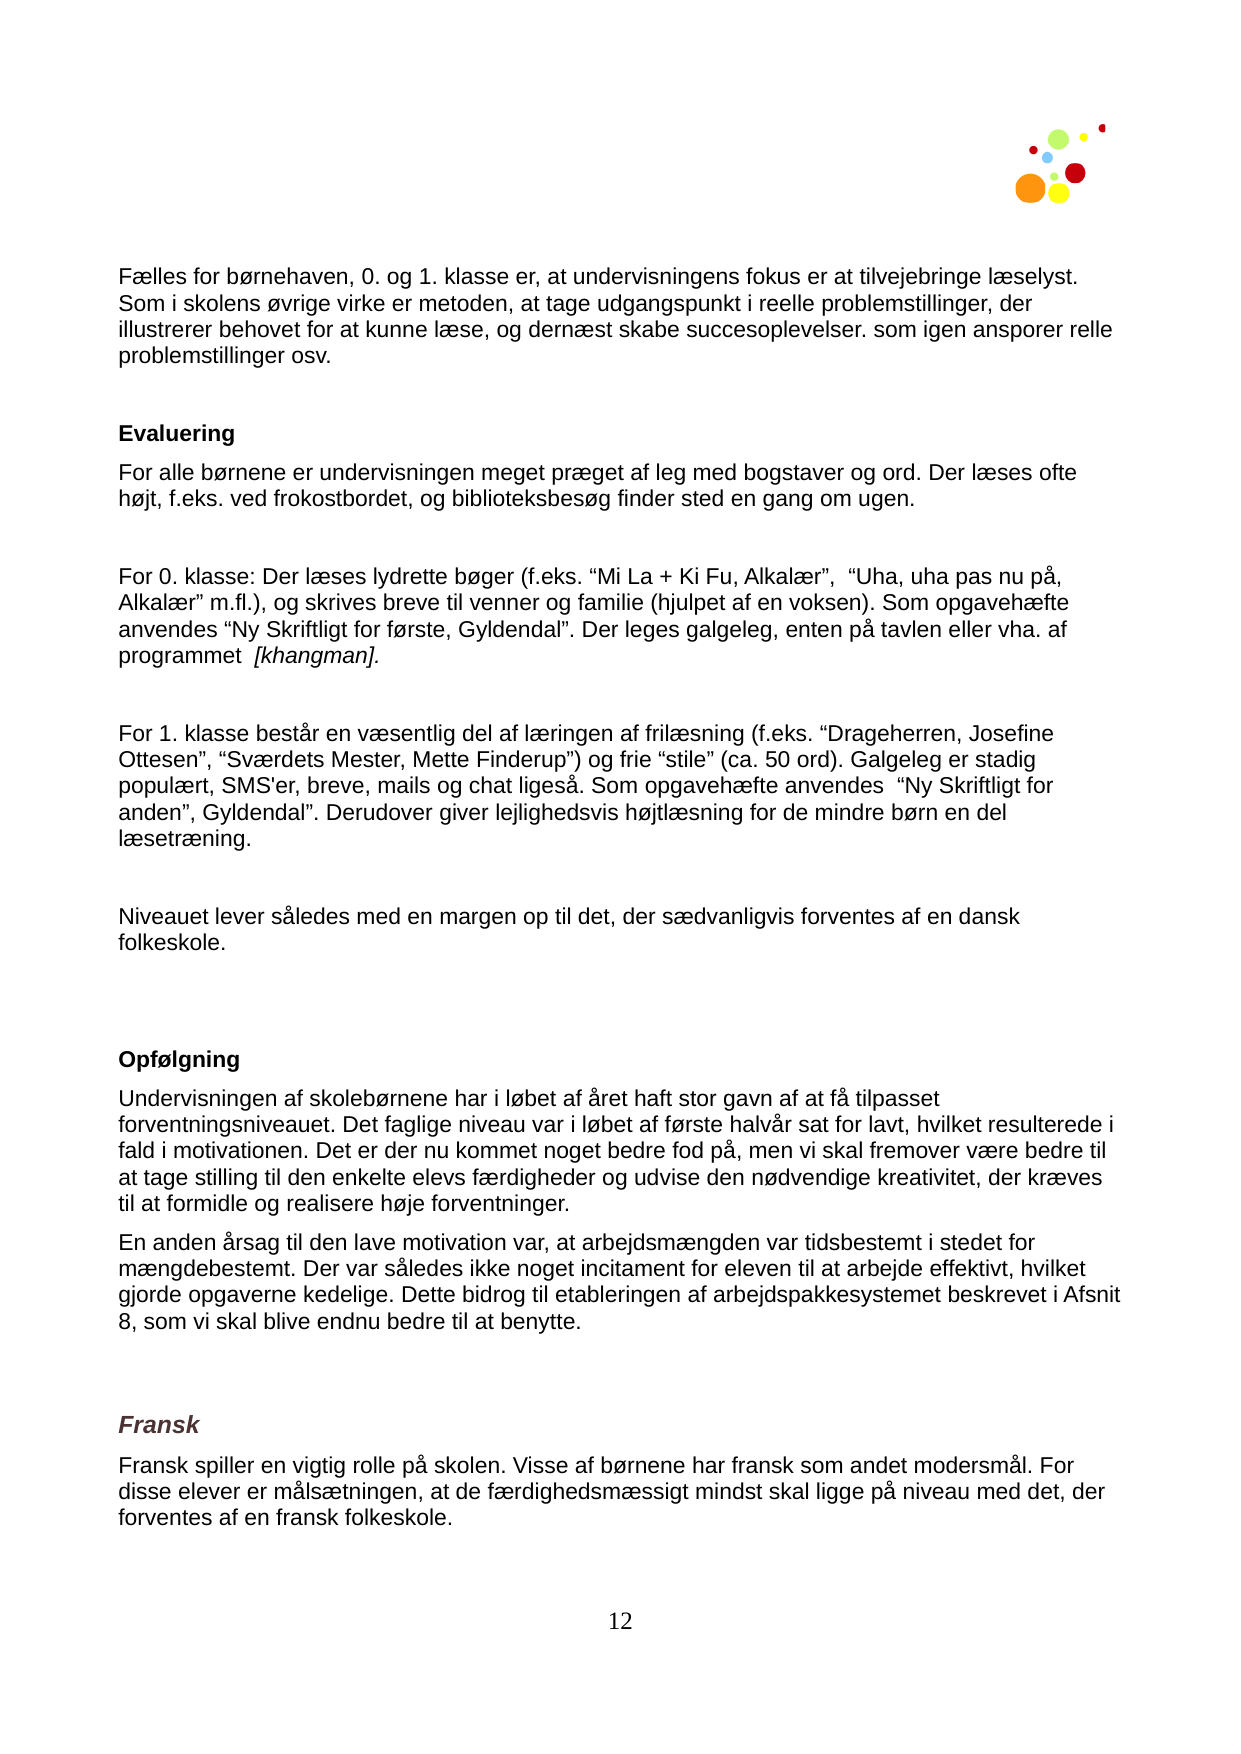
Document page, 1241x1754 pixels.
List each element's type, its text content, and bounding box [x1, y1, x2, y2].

text For alle børnene er undervisningen meget præget af leg med bogstaver og ord. Der læses ofte højt, f.eks. ved frokostbordet, og biblioteksbesøg finder sted en gang om ugen. [118, 459, 1122, 511]
picture [1015, 124, 1106, 203]
text For 0. klasse: Der læses lydrette bøger (f.eks. “Mi La + Ki Fu, Alkalær”, “Uha, uha pas nu på, Alkalær” m.fl.), og skrives breve til venner og familie (hjulpet af en voksen). Som opgavehæfte anvendes “Ny Skriftligt for første, Gyldendal”. Der leges galgeleg, enten på tavlen eller vha. af programmet [khangman]. [118, 563, 1122, 668]
text Evaluering [118, 420, 1122, 446]
subtitle Fransk [118, 1411, 1122, 1439]
text En anden årsag til den lave motivation var, at arbejdsmængden var tidsbestemt i stedet for mængdebestemt. Der var således ikke noget incitament for eleven til at arbejde effektivt, hvilket gjorde opgaverne kedelige. Dette bidrog til etableringen af arbejdspakkesystemet beskrevet i Afsnit 8, som vi skal blive endnu bedre til at benytte. [118, 1229, 1122, 1334]
text Opfølgning [118, 1046, 1122, 1072]
text Undervisningen af skolebørnene har i løbet af året haft stor gavn af at få tilpasset forventningsniveauet. Det faglige niveau var i løbet af første halvår sat for lavt, hvilket resulterede i fald i motivationen. Det er der nu kommet noget bedre fod på, men vi skal fremover være bedre til at tage stilling til den enkelte elevs færdigheder og udvise den nødvendige kreativitet, der kræves til at formidle og realisere høje forventninger. [118, 1084, 1122, 1216]
text For 1. klasse består en væsentlig del af læringen af frilæsning (f.eks. “Drageherren, Josefine Ottesen”, “Sværdets Mester, Mette Finderup”) og frie “stile” (ca. 50 ord). Galgeleg er stadig populært, SMS'er, breve, mails og chat ligeså. Som opgavehæfte anvendes “Ny Skriftligt for anden”, Gyldendal”. Derudover giver lejlighedsvis højtlæsning for de mindre børn en del læsetræning. [118, 719, 1122, 851]
text Niveauet lever således med en margen op til det, der sædvanligvis forventes af en dansk folkeskole. [118, 903, 1122, 955]
text Fælles for børnehaven, 0. og 1. klasse er, at undervisningens fokus er at tilvejebringe læselyst. Som i skolens øvrige virke er metoden, at tage udgangspunkt i reelle problemstillinger, der illustrerer behovet for at kunne læse, og dernæst skabe succesoplevelser. som igen ansporer relle problemstillinger osv. [118, 263, 1122, 368]
text Fransk spiller en vigtig rolle på skolen. Visse af børnene har fransk som andet modersmål. For disse elever er målsætningen, at de færdighedsmæssigt mindst skal ligge på niveau med det, der forventes af en fransk folkeskole. [118, 1452, 1122, 1531]
